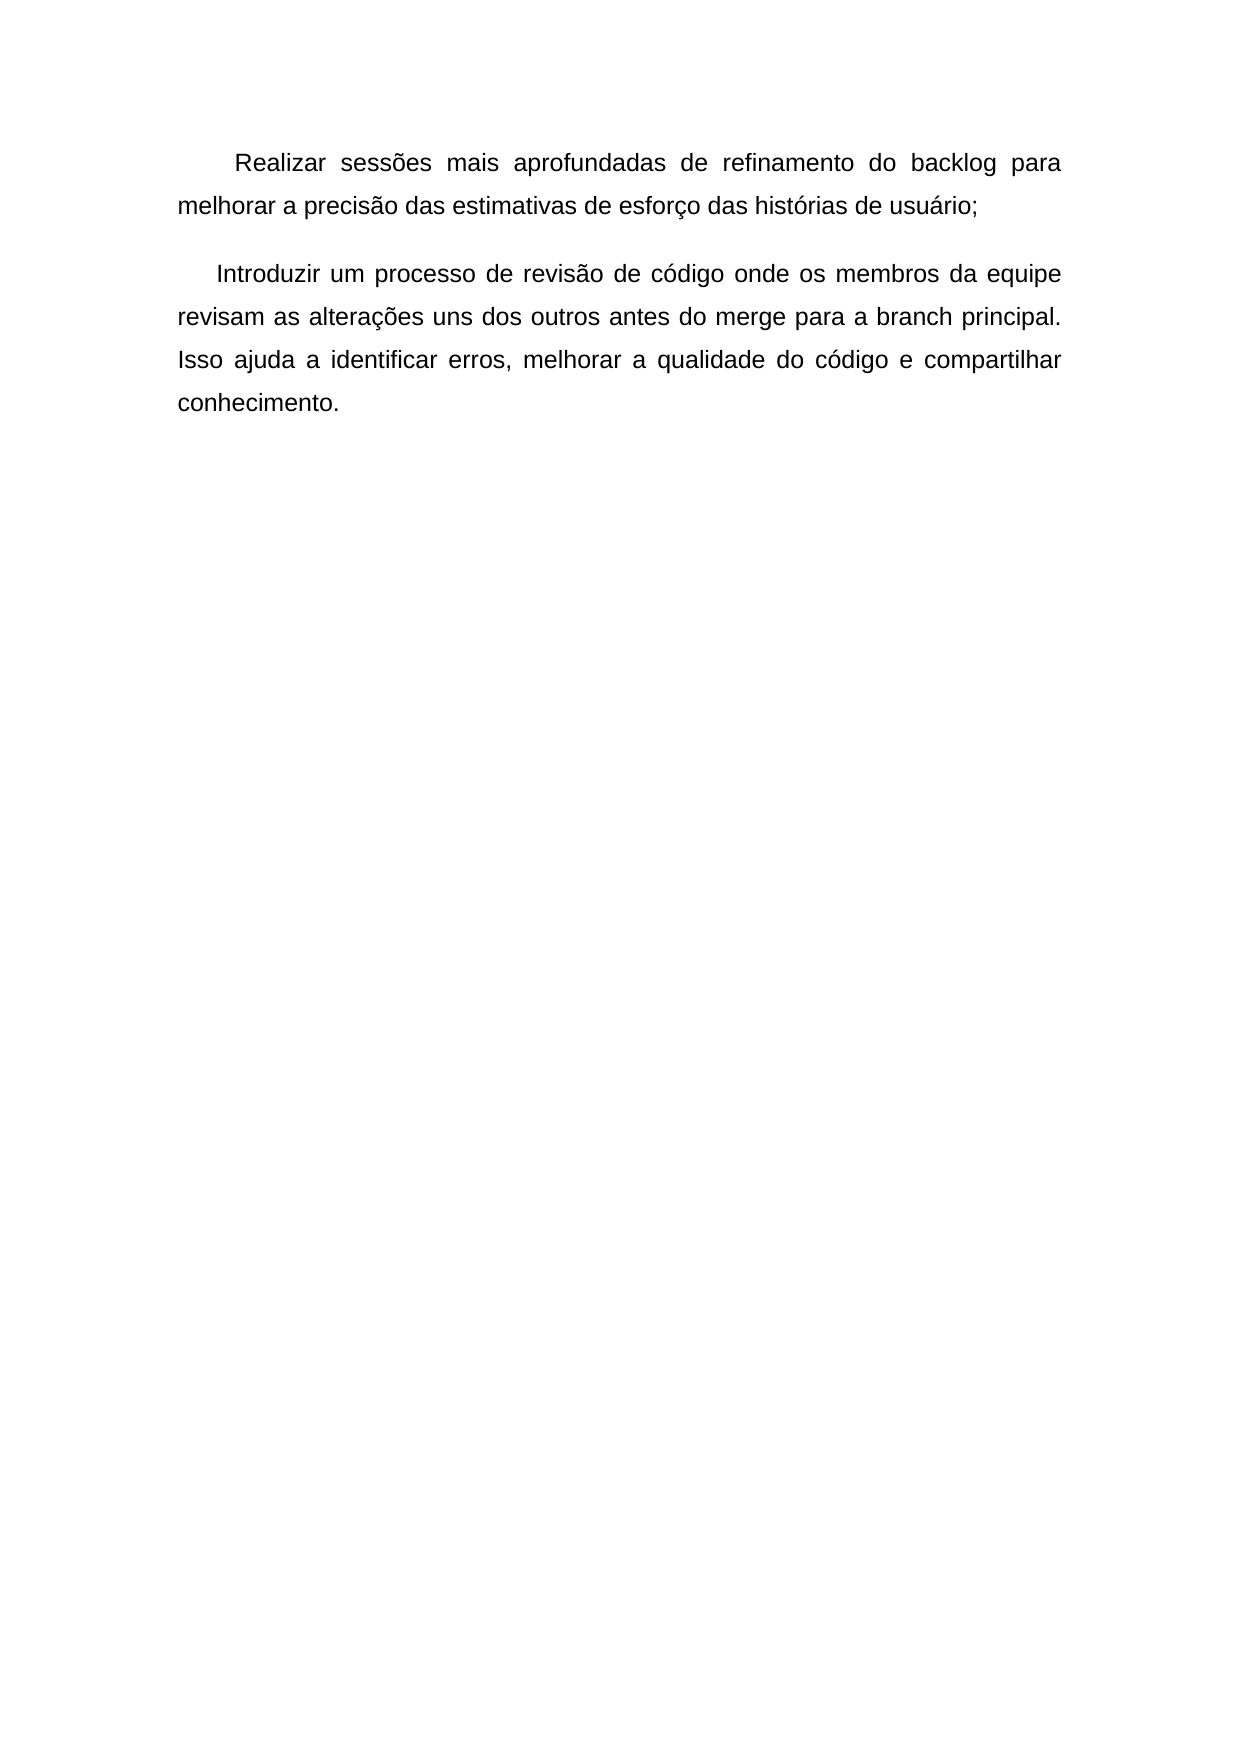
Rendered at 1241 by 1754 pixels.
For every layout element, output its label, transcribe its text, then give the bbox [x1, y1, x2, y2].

text Realizar sessões mais aprofundadas de refinamento do backlog para melhorar a precisão das estimativas de esforço das histórias de usuário; [177, 148, 1063, 219]
text Introduzir um processo de revisão de código onde os membros da equipe revisam as alterações uns dos outros antes do merge para a branch principal. Isso ajuda a identificar erros, melhorar a qualidade do código e compartilhar conhecimento. [177, 259, 1063, 417]
